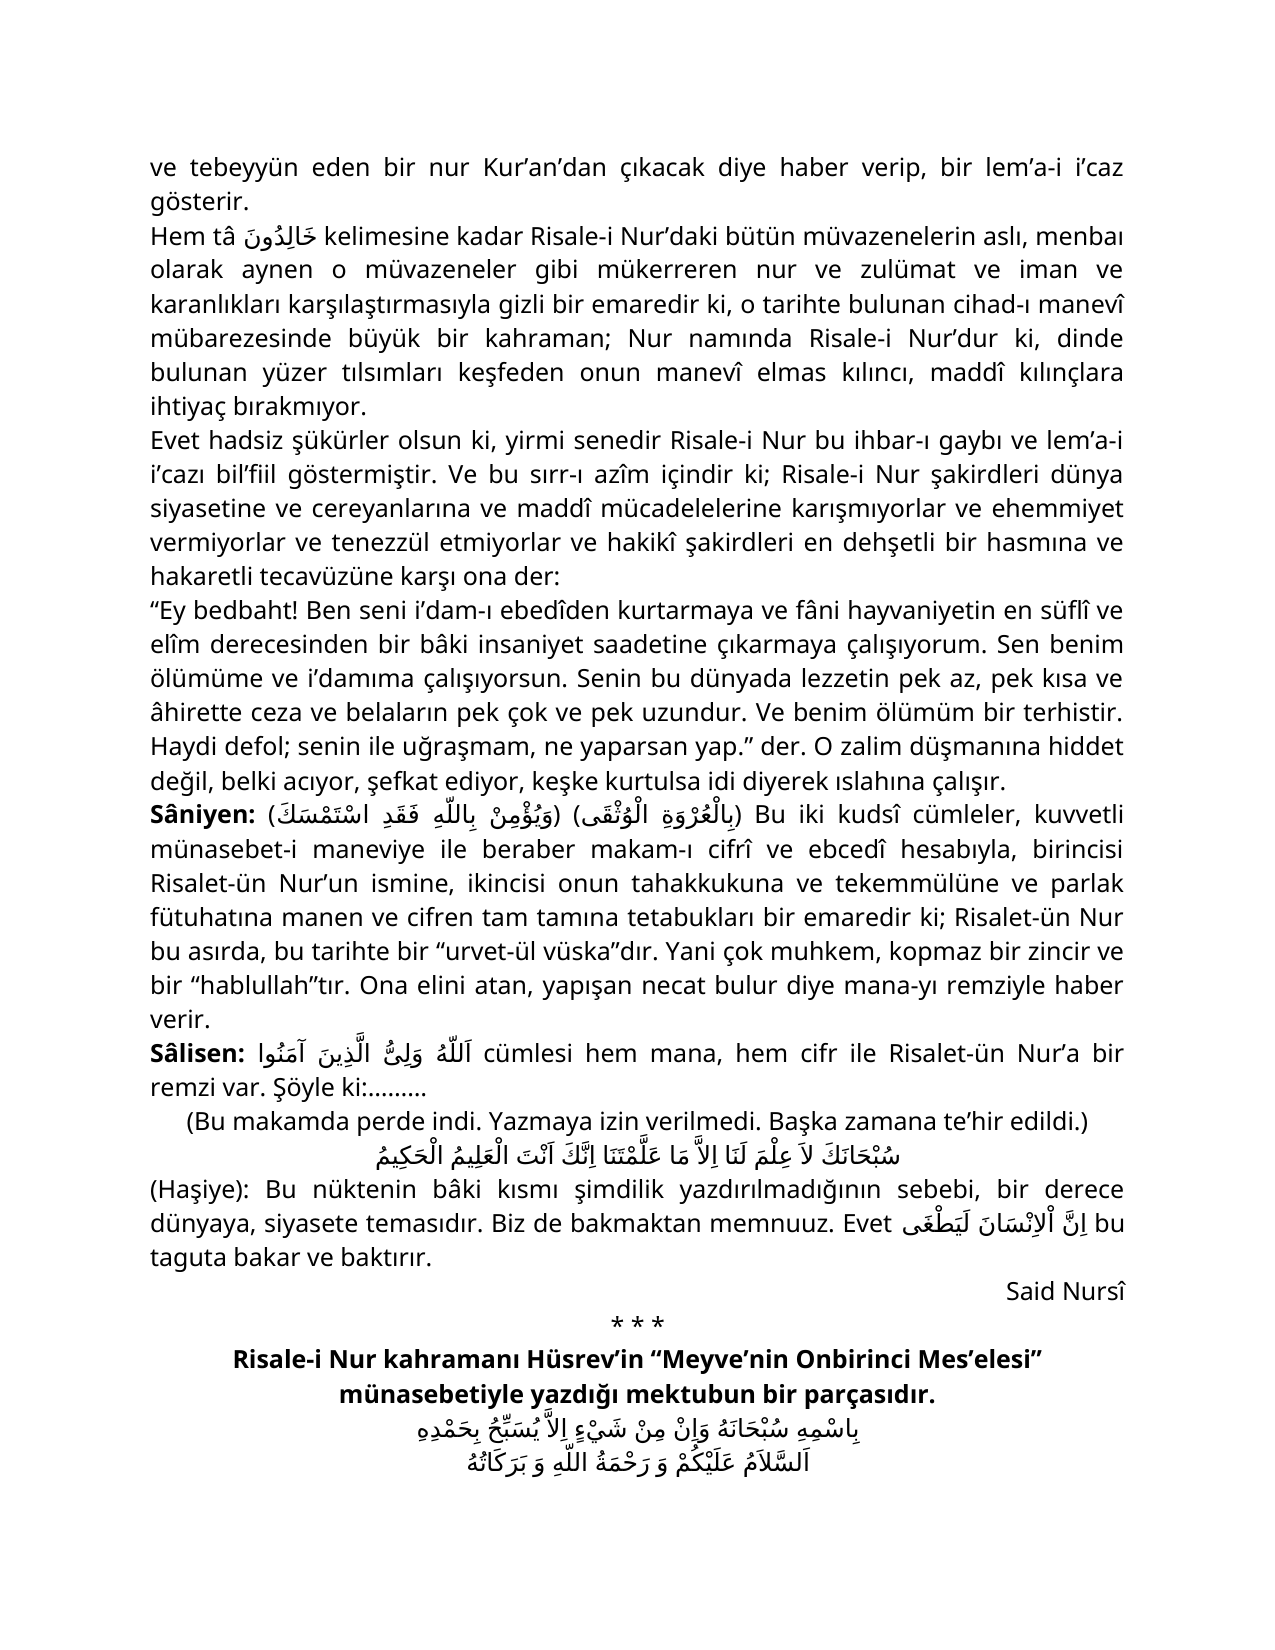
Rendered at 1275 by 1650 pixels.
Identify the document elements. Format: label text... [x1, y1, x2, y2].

text بِاسْمِهِ سُبْحَانَهُ وَاِنْ مِنْ شَيْءٍ اِلاَّ يُسَبِّحُ بِحَمْدِهِ [150, 1410, 1125, 1444]
subtitle Risale-i Nur kahramanı Hüsrev’in “Meyve’nin Onbirinci Mes’elesi” münasebetiyle yazdığı mektubun bir parçasıdır. [150, 1342, 1125, 1410]
text (Haşiye): Bu nüktenin bâki kısmı şimdilik yazdırılmadığının sebebi, bir derece dünyaya, siyasete temasıdır. Biz de bakmaktan memnuuz. Evet اِنَّ اْلاِنْسَانَ لَيَطْغَى bu taguta bakar ve baktırır. [150, 1172, 1125, 1274]
text Evet hadsiz şükürler olsun ki, yirmi senedir Risale-i Nur bu ihbar-ı gaybı ve lem’a-i i’cazı bil’fiil göstermiştir. Ve bu sırr-ı azîm içindir ki; Risale-i Nur şakirdleri dünya siyasetine ve cereyanlarına ve maddî mücadelelerine karışmıyorlar ve ehemmiyet vermiyorlar ve tenezzül etmiyorlar ve hakikî şakirdleri en dehşetli bir hasmına ve hakaretli tecavüzüne karşı ona der: [150, 422, 1125, 593]
text (Bu makamda perde indi. Yazmaya izin verilmedi. Başka zamana te’hir edildi.) [150, 1104, 1125, 1138]
text Evet evvelâ: Başta لاَ اِكْرَاهَ فِى الدِّينِ قَدْ تَبَيَّنَ الرُّشْدُ cümlesi, makam-ı cifrî ve ebcedî ile bin üçyüz elli (1350) tarihine parmak basar ve mana-yı işarî ile der: Gerçi o tarihte, dini dünyadan tefrik ile dinde ikraha ve icbara ve mücahede-i diniyeye ve din için silâhla cihada muarız olan hürriyet-i vicdan, hükûmetlerde bir kanun-u esasî, bir düstur-u siyasî oluyor ve hükûmet lâik cumhuriyete döner. Fakat ona mukabil manevî bir cihad-ı dinî, iman-ı tahkikî kılıncıyla olacak. Çünki dindeki rüşd ü irşad ve hak ve hakikatı gözlere gösterecek derecede kuvvetli bürhanları izhar edip tebyin ve tebeyyün eden bir nur Kur’an’dan çıkacak diye haber verip, bir lem’a-i i’caz gösterir. [150, 150, 1125, 218]
text Sâniyen: (وَيُؤْمِنْ بِاللّهِ فَقَدِ اسْتَمْسَكَ) (بِالْعُرْوَةِ الْوُثْقَى) Bu iki kudsî cümleler, kuvvetli münasebet-i maneviye ile beraber makam-ı cifrî ve ebcedî hesabıyla, birincisi Risalet-ün Nur’un ismine, ikincisi onun tahakkukuna ve tekemmülüne ve parlak fütuhatına manen ve cifren tam tamına tetabukları bir emaredir ki; Risalet-ün Nur bu asırda, bu tarihte bir “urvet-ül vüska”dır. Yani çok muhkem, kopmaz bir zincir ve bir “hablullah”tır. Ona elini atan, yapışan necat bulur diye mana-yı remziyle haber verir. [150, 797, 1125, 1036]
text سُبْحَانَكَ لاَ عِلْمَ لَنَا اِلاَّ مَا عَلَّمْتَنَا اِنَّكَ اَنْتَ الْعَلِيمُ الْحَكِيمُ [150, 1138, 1125, 1172]
text Hem tâ خَالِدُونَ kelimesine kadar Risale-i Nur’daki bütün müvazenelerin aslı, menbaı olarak aynen o müvazeneler gibi mükerreren nur ve zulümat ve iman ve karanlıkları karşılaştırmasıyla gizli bir emaredir ki, o tarihte bulunan cihad-ı manevî mübarezesinde büyük bir kahraman; Nur namında Risale-i Nur’dur ki, dinde bulunan yüzer tılsımları keşfeden onun manevî elmas kılıncı, maddî kılınçlara ihtiyaç bırakmıyor. [150, 218, 1125, 422]
text Said Nursî [150, 1274, 1125, 1308]
text اَلسَّلاَمُ عَلَيْكُمْ وَ رَحْمَةُ اللّهِ وَ بَرَكَاتُهُ [150, 1444, 1125, 1478]
text * * * [150, 1308, 1125, 1342]
text Sâlisen: اَللّهُ وَلِىُّ الَّذِينَ آمَنُوا cümlesi hem mana, hem cifr ile Risalet-ün Nur’a bir remzi var. Şöyle ki:……… [150, 1036, 1125, 1104]
text “Ey bedbaht! Ben seni i’dam-ı ebedîden kurtarmaya ve fâni hayvaniyetin en süflî ve elîm derecesinden bir bâki insaniyet saadetine çıkarmaya çalışıyorum. Sen benim ölümüme ve i’damıma çalışıyorsun. Senin bu dünyada lezzetin pek az, pek kısa ve âhirette ceza ve belaların pek çok ve pek uzundur. Ve benim ölümüm bir terhistir. Haydi defol; senin ile uğraşmam, ne yaparsan yap.” der. O zalim düşmanına hiddet değil, belki acıyor, şefkat ediyor, keşke kurtulsa idi diyerek ıslahına çalışır. [150, 593, 1125, 797]
